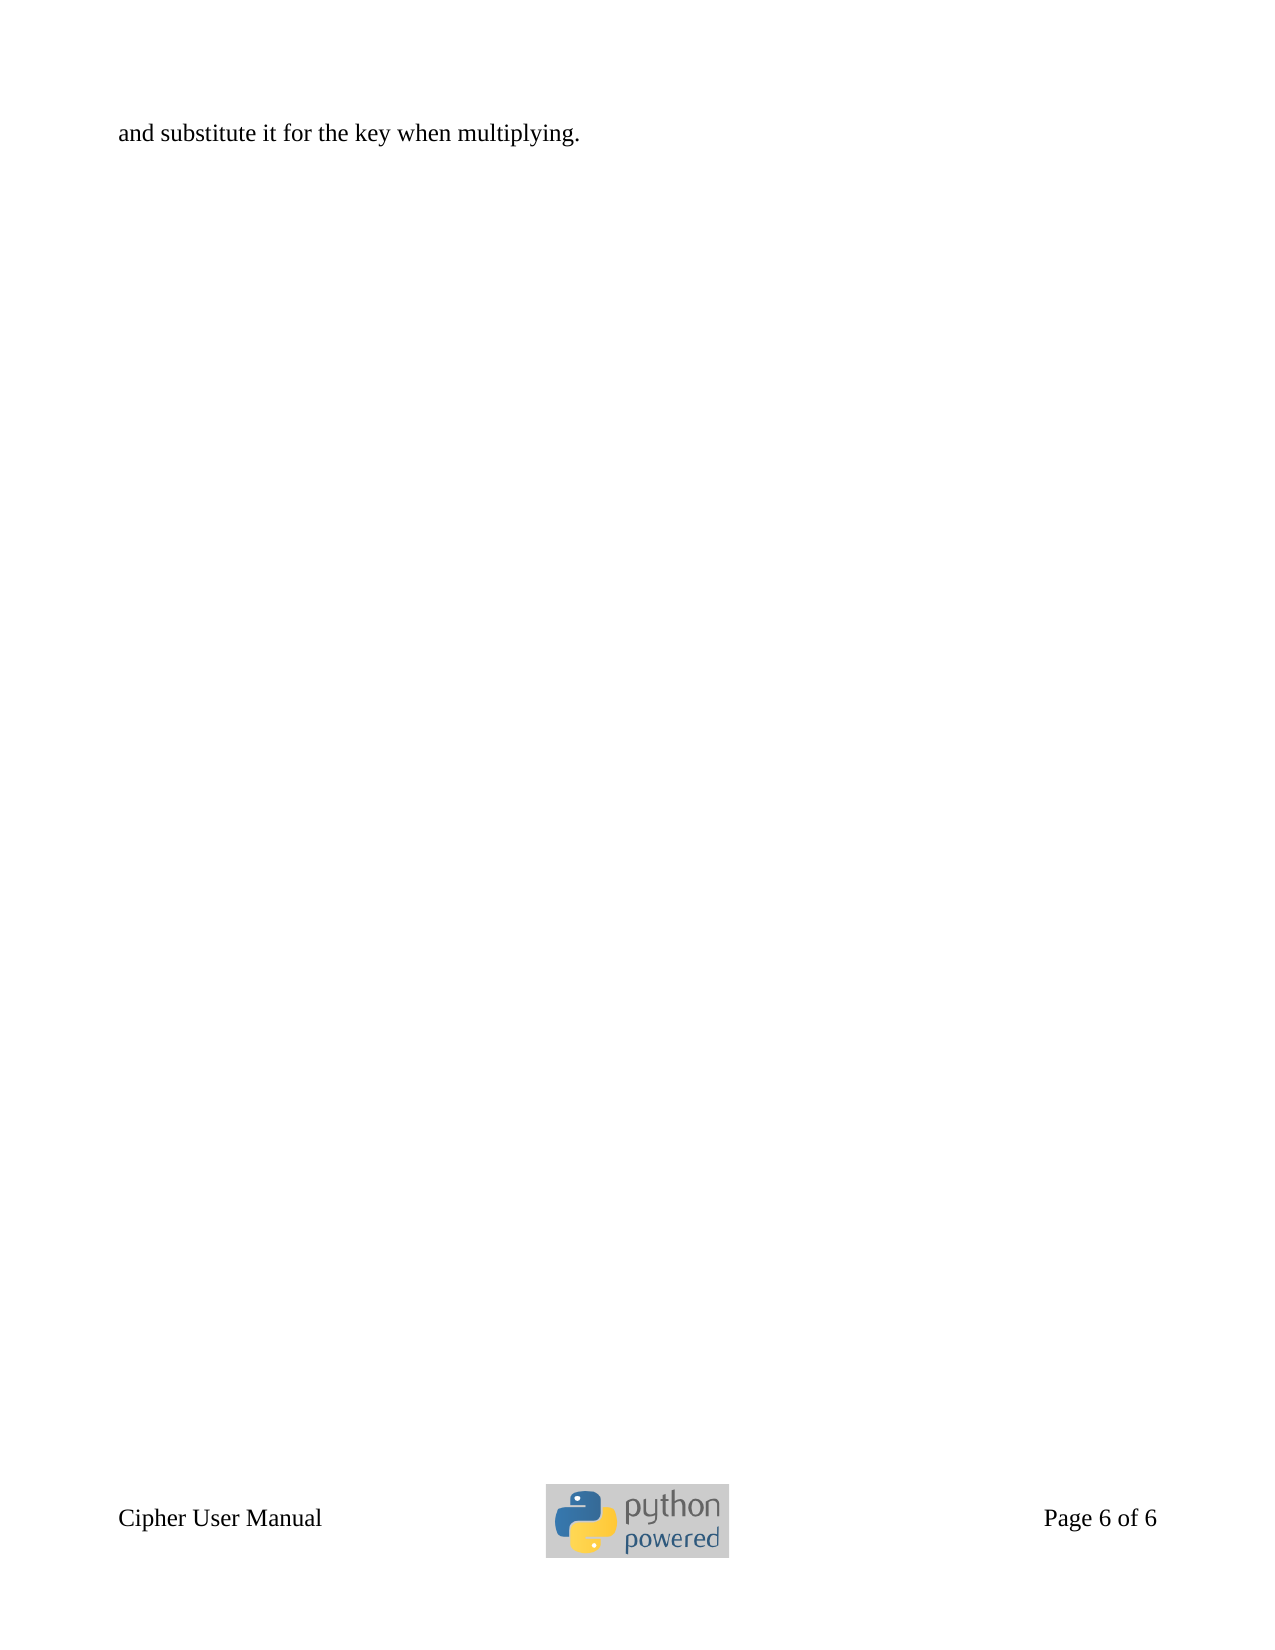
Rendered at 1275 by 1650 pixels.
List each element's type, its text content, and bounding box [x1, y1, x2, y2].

text and substitute it for the key when multiplying. [118, 118, 1157, 147]
picture [545, 1484, 730, 1558]
